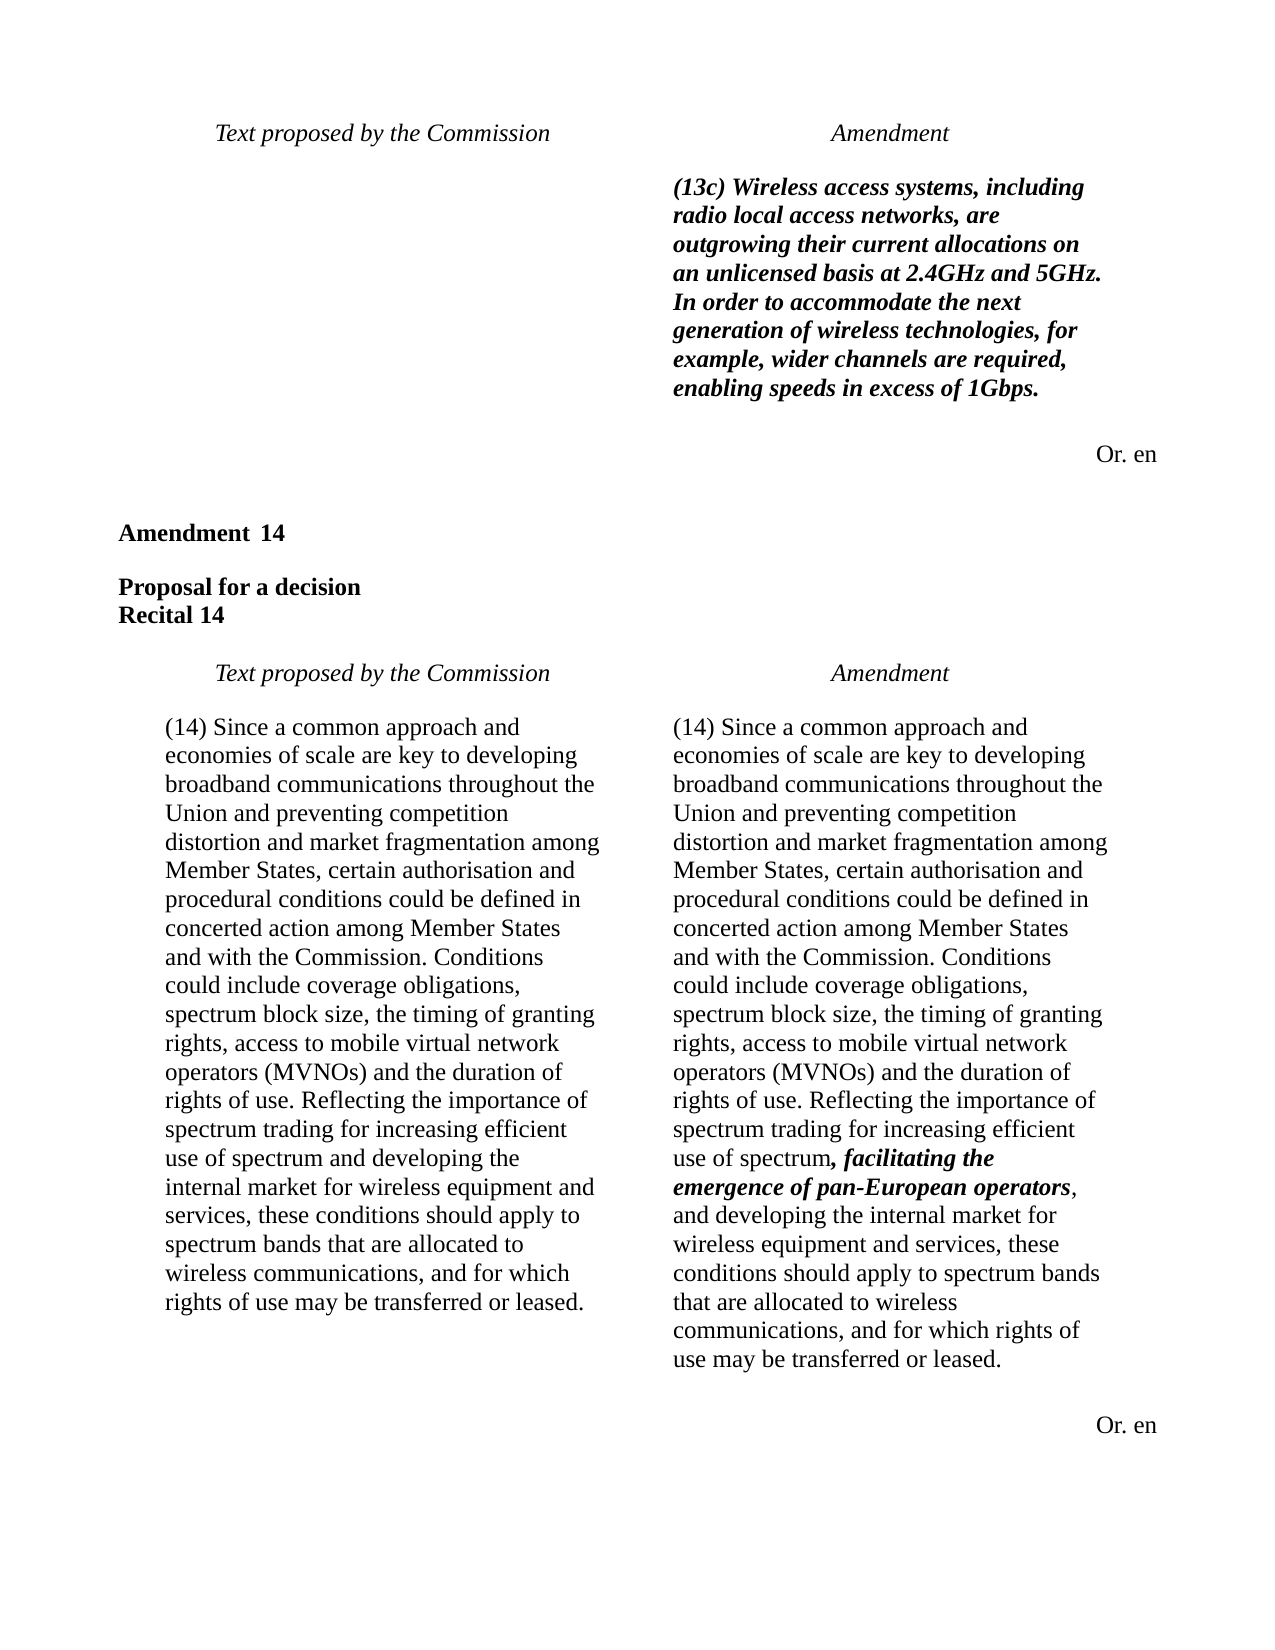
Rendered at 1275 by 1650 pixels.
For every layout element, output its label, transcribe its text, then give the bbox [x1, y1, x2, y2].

table_header [130, 629, 1145, 658]
text Or. <Original>{EN}en</Original> [118, 439, 1157, 468]
table_cell Text proposed by the Commission [130, 658, 637, 712]
table_cell (14) Since a common approach and economies of scale are key to developing broadband communications throughout the Union and preventing competition distortion and market fragmentation among Member States, certain authorisation and procedural conditions could be defined in concerted action among Member States and with the Commission. Conditions could include coverage obligations, spectrum block size, the timing of granting rights, access to mobile virtual network operators (MVNOs) and the duration of rights of use. Reflecting the importance of spectrum trading for increasing efficient use of spectrum and developing the internal market for wireless equipment and services, these conditions should apply to spectrum bands that are allocated to wireless communications, and for which rights of use may be transferred or leased. [130, 712, 637, 1386]
table_cell Text proposed by the Commission [130, 118, 637, 172]
text Or. <Original>{EN}en</Original> [118, 1411, 1157, 1439]
text <DocAmend>Proposal for a decision</DocAmend> [118, 572, 1157, 601]
table_cell Amendment [638, 118, 1145, 172]
table_cell (13c) Wireless access systems, including radio local access networks, are outgrowing their current allocations on an unlicensed basis at 2.4GHz and 5GHz. In order to accommodate the next generation of wireless technologies, for example, wider channels are required, enabling speeds in excess of 1Gbps. [638, 172, 1145, 414]
text <Amend>Amendment <NumAm>14</NumAm> [118, 518, 1157, 547]
text <Article>Recital 14</Article> [118, 601, 1157, 629]
table_cell (14) Since a common approach and economies of scale are key to developing broadband communications throughout the Union and preventing competition distortion and market fragmentation among Member States, certain authorisation and procedural conditions could be defined in concerted action among Member States and with the Commission. Conditions could include coverage obligations, spectrum block size, the timing of granting rights, access to mobile virtual network operators (MVNOs) and the duration of rights of use. Reflecting the importance of spectrum trading for increasing efficient use of spectrum, facilitating the emergence of pan-European operators, and developing the internal market for wireless equipment and services, these conditions should apply to spectrum bands that are allocated to wireless communications, and for which rights of use may be transferred or leased. [638, 712, 1145, 1386]
table_cell Amendment [638, 658, 1145, 712]
table_cell [130, 172, 637, 414]
